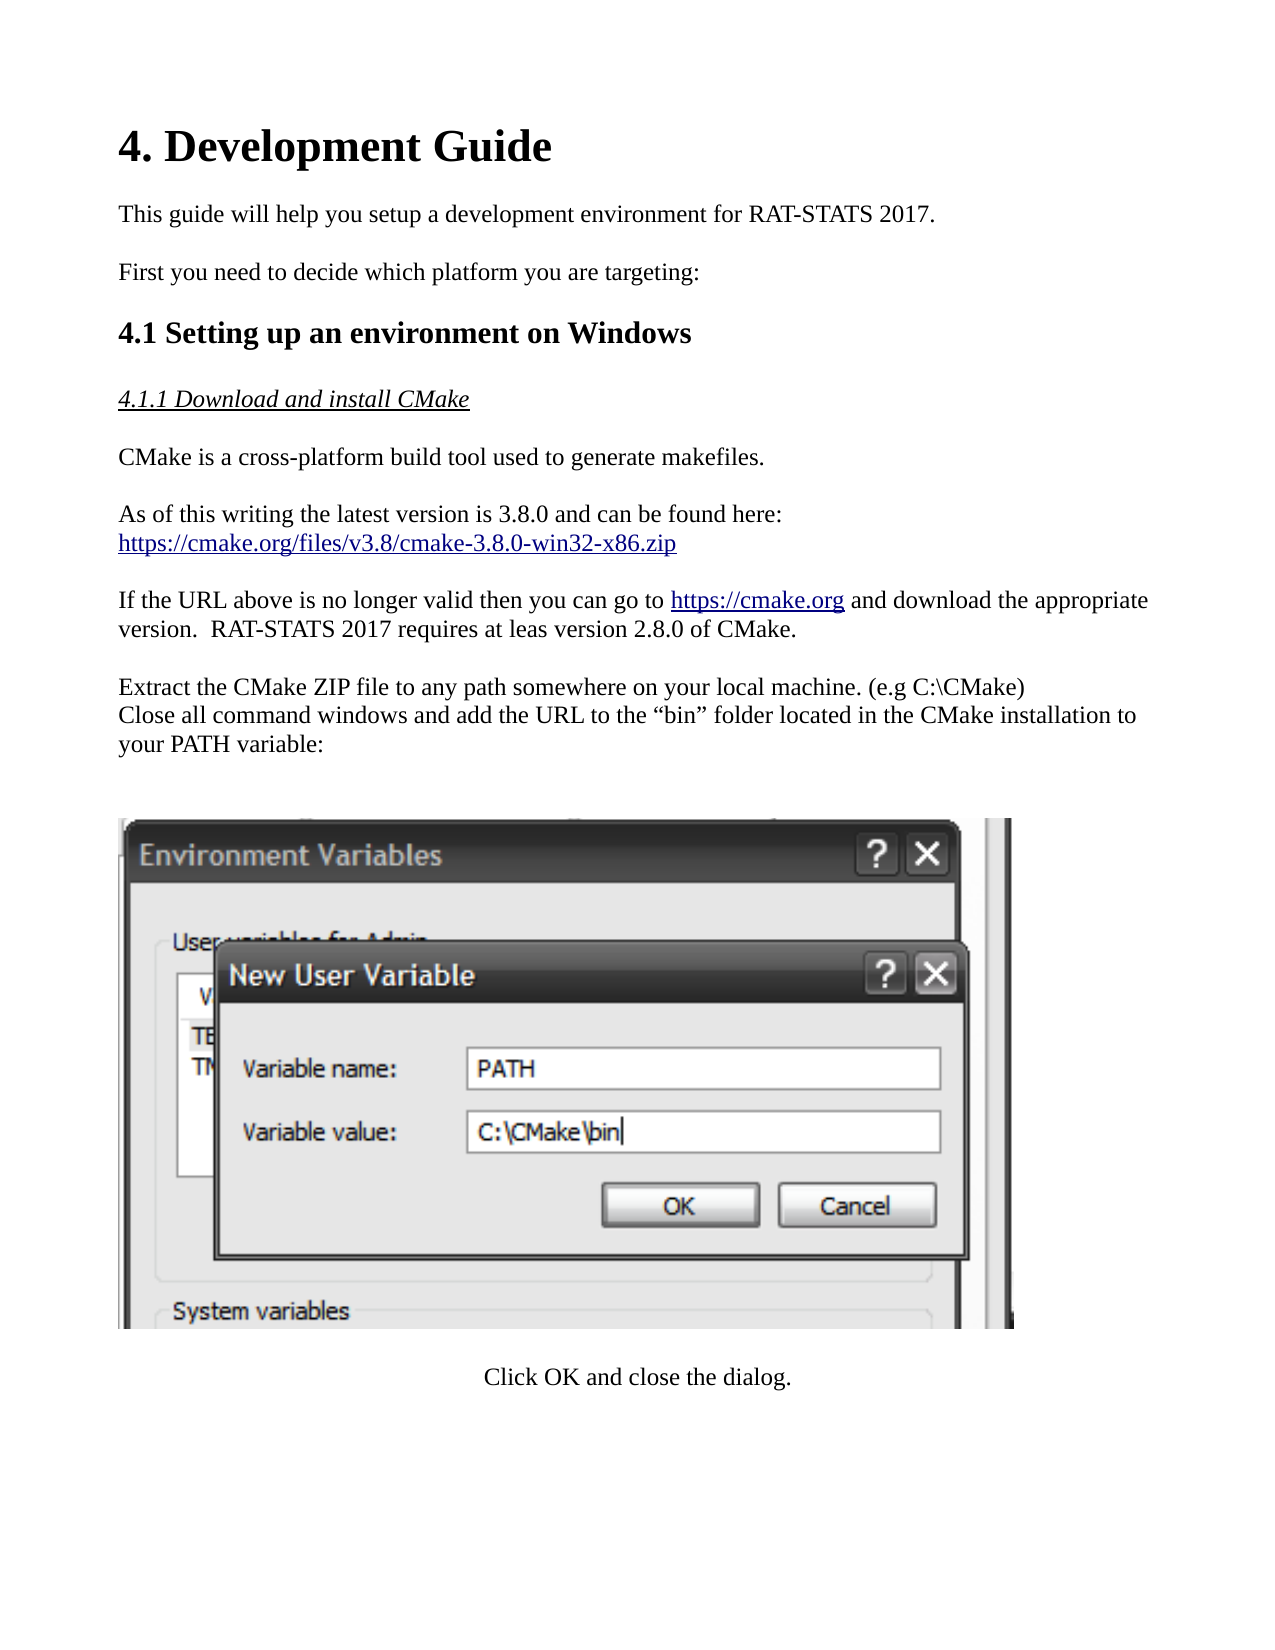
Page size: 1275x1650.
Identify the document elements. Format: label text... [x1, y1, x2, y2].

text Close all command windows and add the URL to the “bin” folder located in the CMake installation to your PATH variable: [118, 700, 1157, 758]
text https://cmake.org/files/v3.8/cmake-3.8.0-win32-x86.zip [118, 528, 1157, 557]
text 4. Development Guide [118, 118, 1157, 171]
text CMake is a cross-platform build tool used to generate makefiles. [118, 442, 1157, 470]
text This guide will help you setup a development environment for RAT-STATS 2017. [118, 199, 1157, 228]
text 4.1 Setting up an environment on Windows [118, 314, 1157, 351]
text First you need to decide which platform you are targeting: [118, 257, 1157, 286]
text If the URL above is no longer valid then you can go to https://cmake.org and download the appropriate version. RAT-STATS 2017 requires at leas version 2.8.0 of CMake. [118, 585, 1157, 643]
text As of this writing the latest version is 3.8.0 and can be found here: [118, 499, 1157, 528]
text Extract the CMake ZIP file to any path somewhere on your local machine. (e.g C:\CMake) [118, 672, 1157, 700]
text 4.1.1 Download and install CMake [118, 384, 1157, 413]
picture [118, 818, 1014, 1329]
text Click OK and close the dialog. [118, 1362, 1157, 1390]
